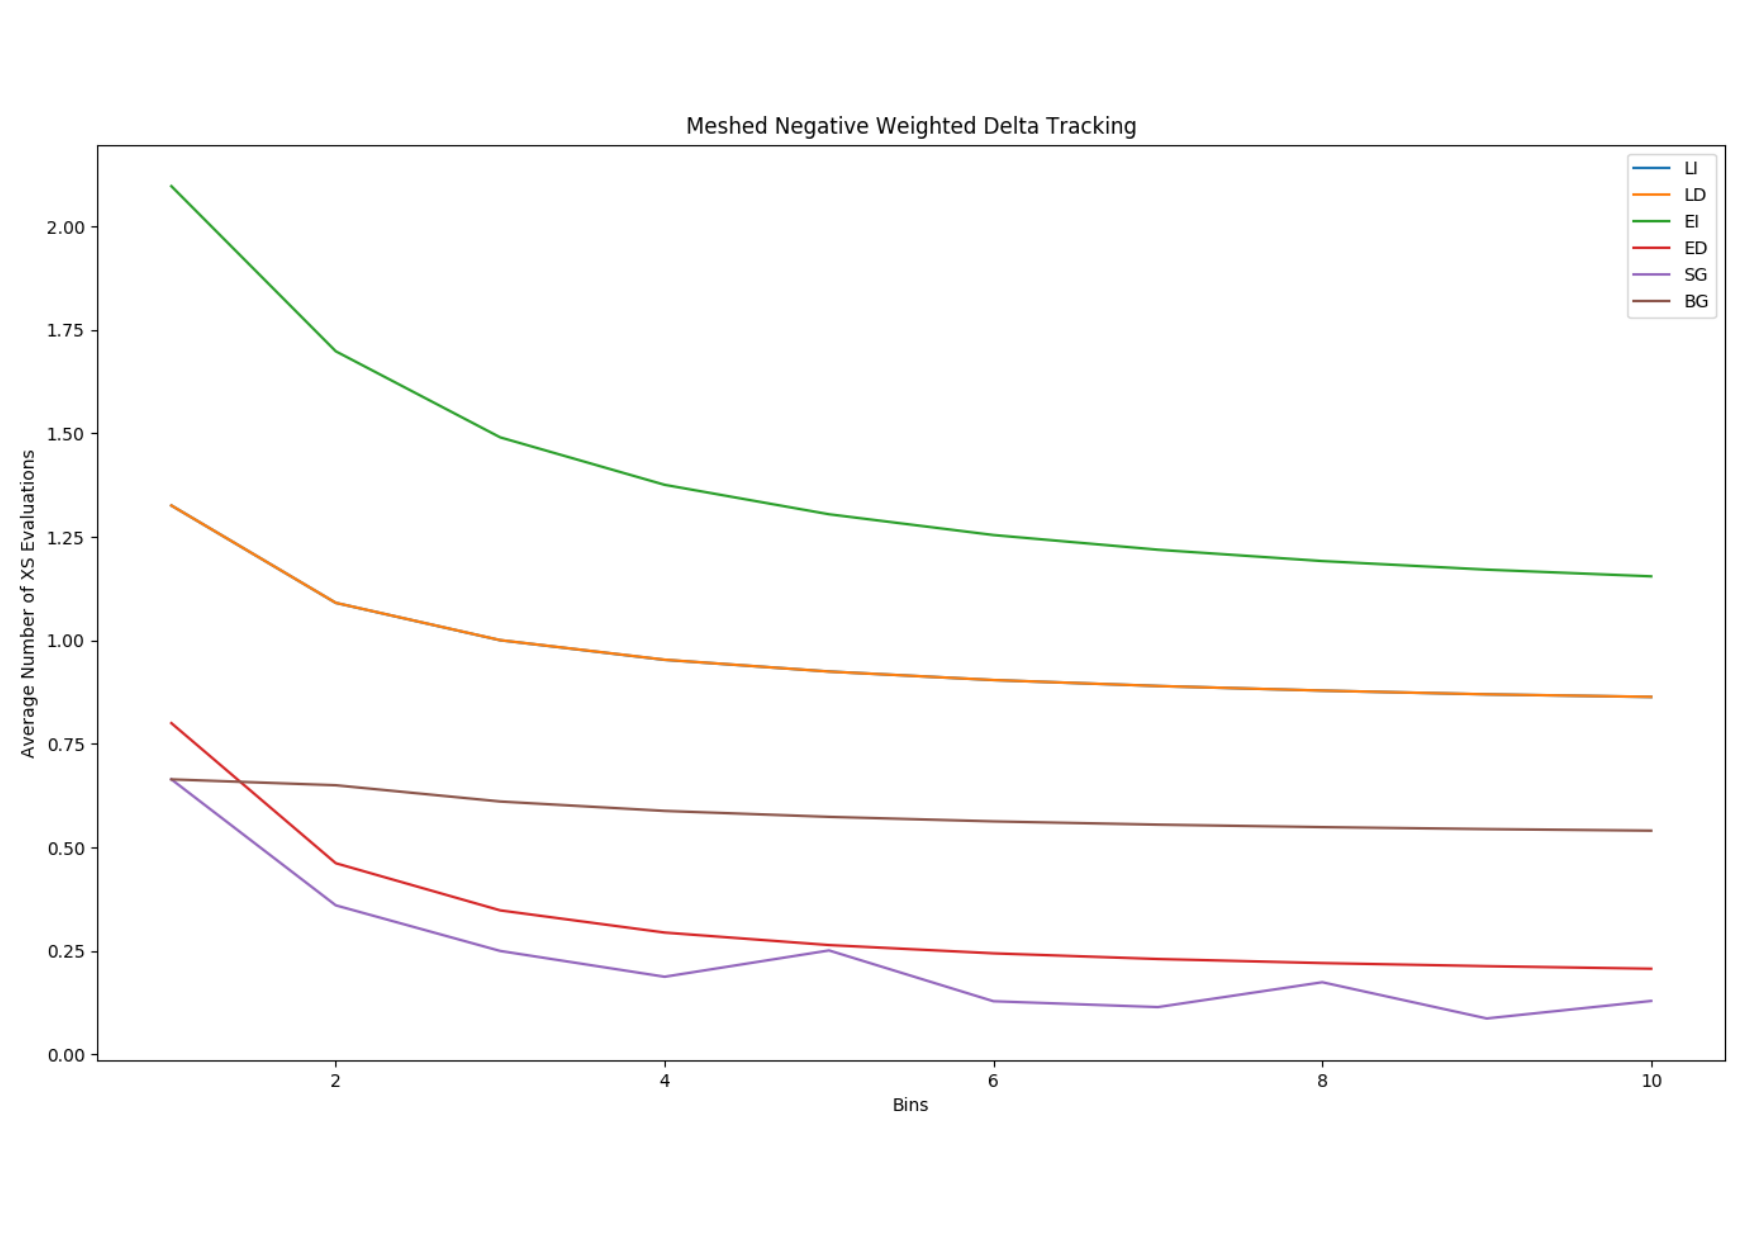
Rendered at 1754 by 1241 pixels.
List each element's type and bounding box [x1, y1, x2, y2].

picture [7, 107, 1739, 1122]
